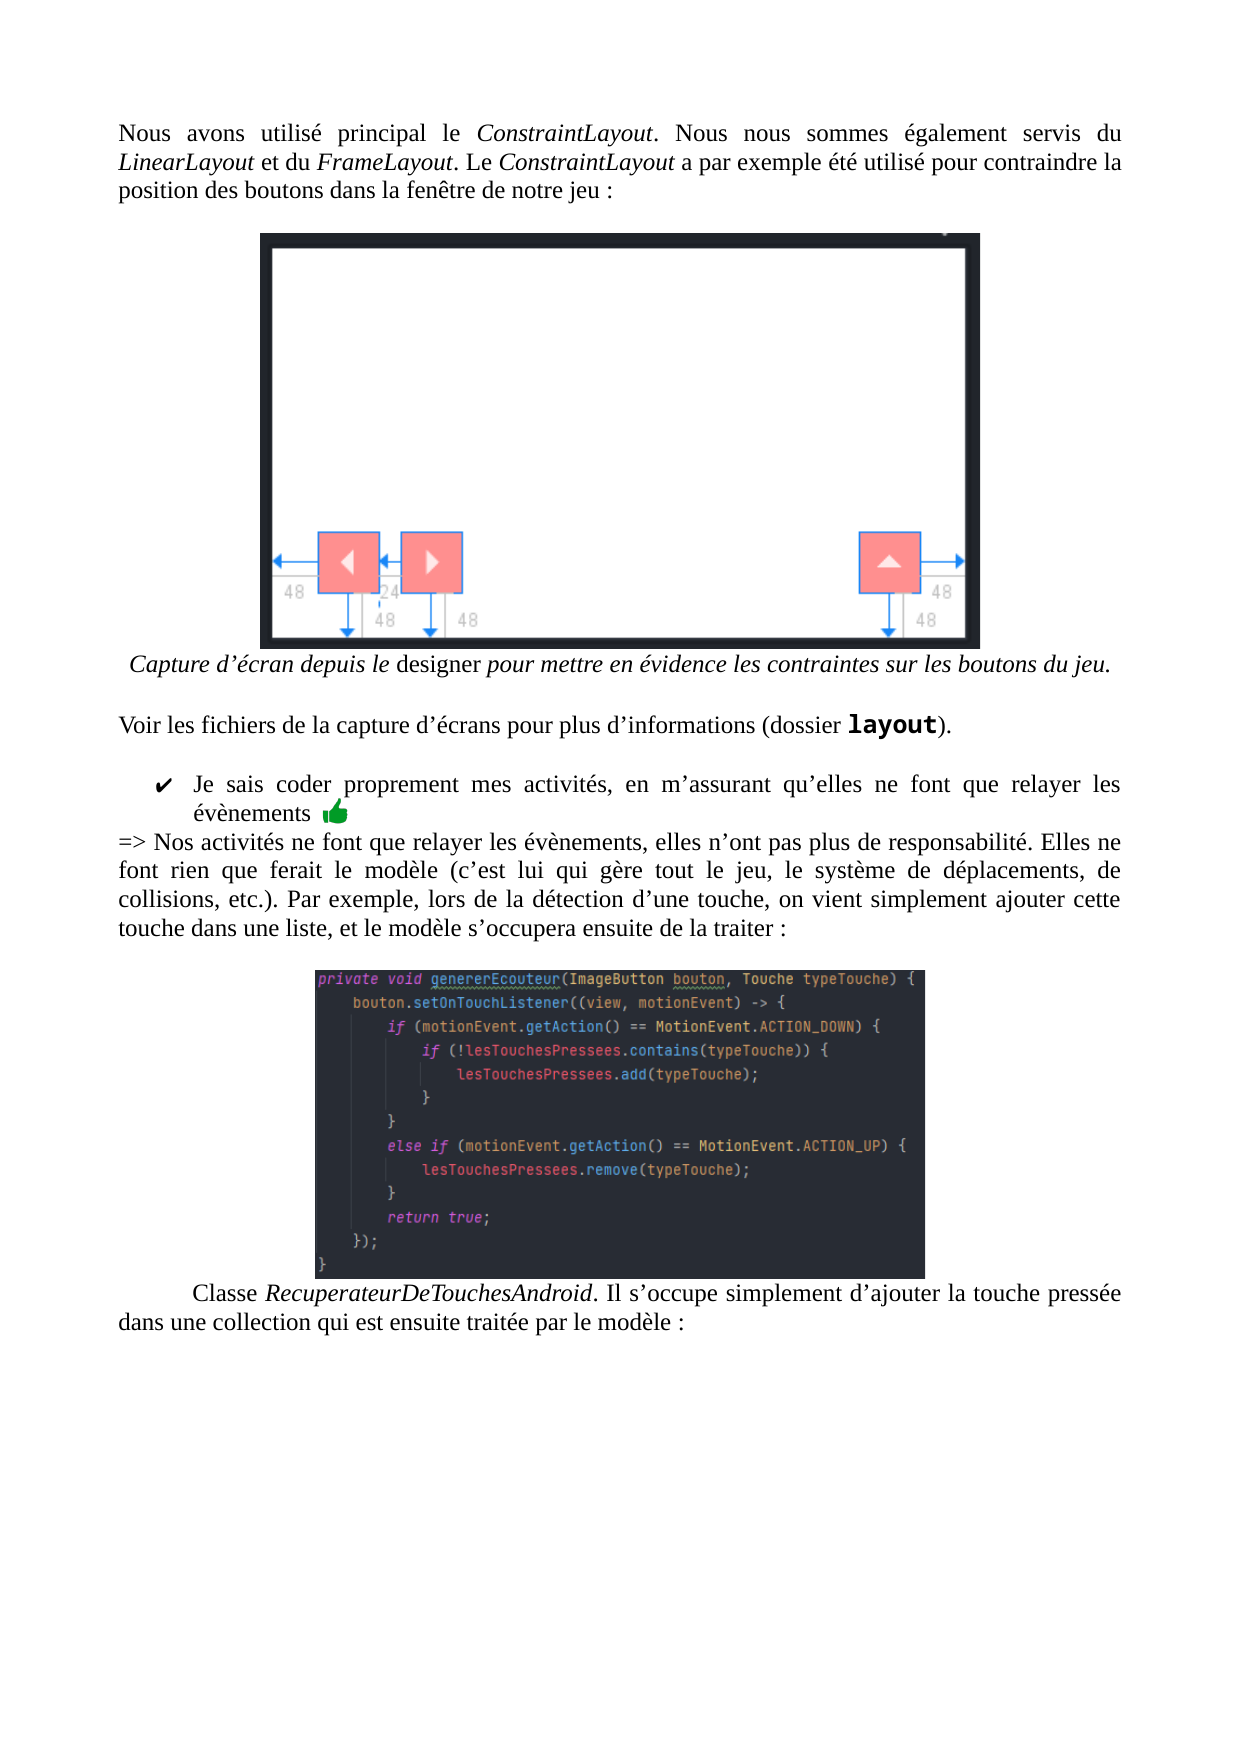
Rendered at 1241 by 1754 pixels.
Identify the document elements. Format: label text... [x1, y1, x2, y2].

text Nous avons utilisé principal le ConstraintLayout. Nous nous sommes également servis du LinearLayout et du FrameLayout. Le ConstraintLayout a par exemple été utilisé pour contraindre la position des boutons dans la fenêtre de notre jeu : [118, 118, 1122, 204]
list Je sais coder proprement mes activités, en m’assurant qu’elles ne font que relayer les évènements [156, 769, 1122, 827]
picture [315, 970, 926, 1279]
text Voir les fichiers de la capture d’écrans pour plus d’informations (dossier layout). [118, 706, 1122, 740]
text Classe RecuperateurDeTouchesAndroid. Il s’occupe simplement d’ajouter la touche pressée dans une collection qui est ensuite traitée par le modèle : [118, 970, 1122, 1336]
text Capture d’écran depuis le designer pour mettre en évidence les contraintes sur les boutons du jeu. [118, 233, 1122, 677]
picture [260, 233, 981, 649]
picture [322, 798, 349, 825]
text => Nos activités ne font que relayer les évènements, elles n’ont pas plus de responsabilité. Elles ne font rien que ferait le modèle (c’est lui qui gère tout le jeu, le système de déplacements, de collisions, etc.). Par exemple, lors de la détection d’une touche, on vient simplement ajouter cette touche dans une liste, et le modèle s’occupera ensuite de la traiter : [118, 827, 1122, 942]
